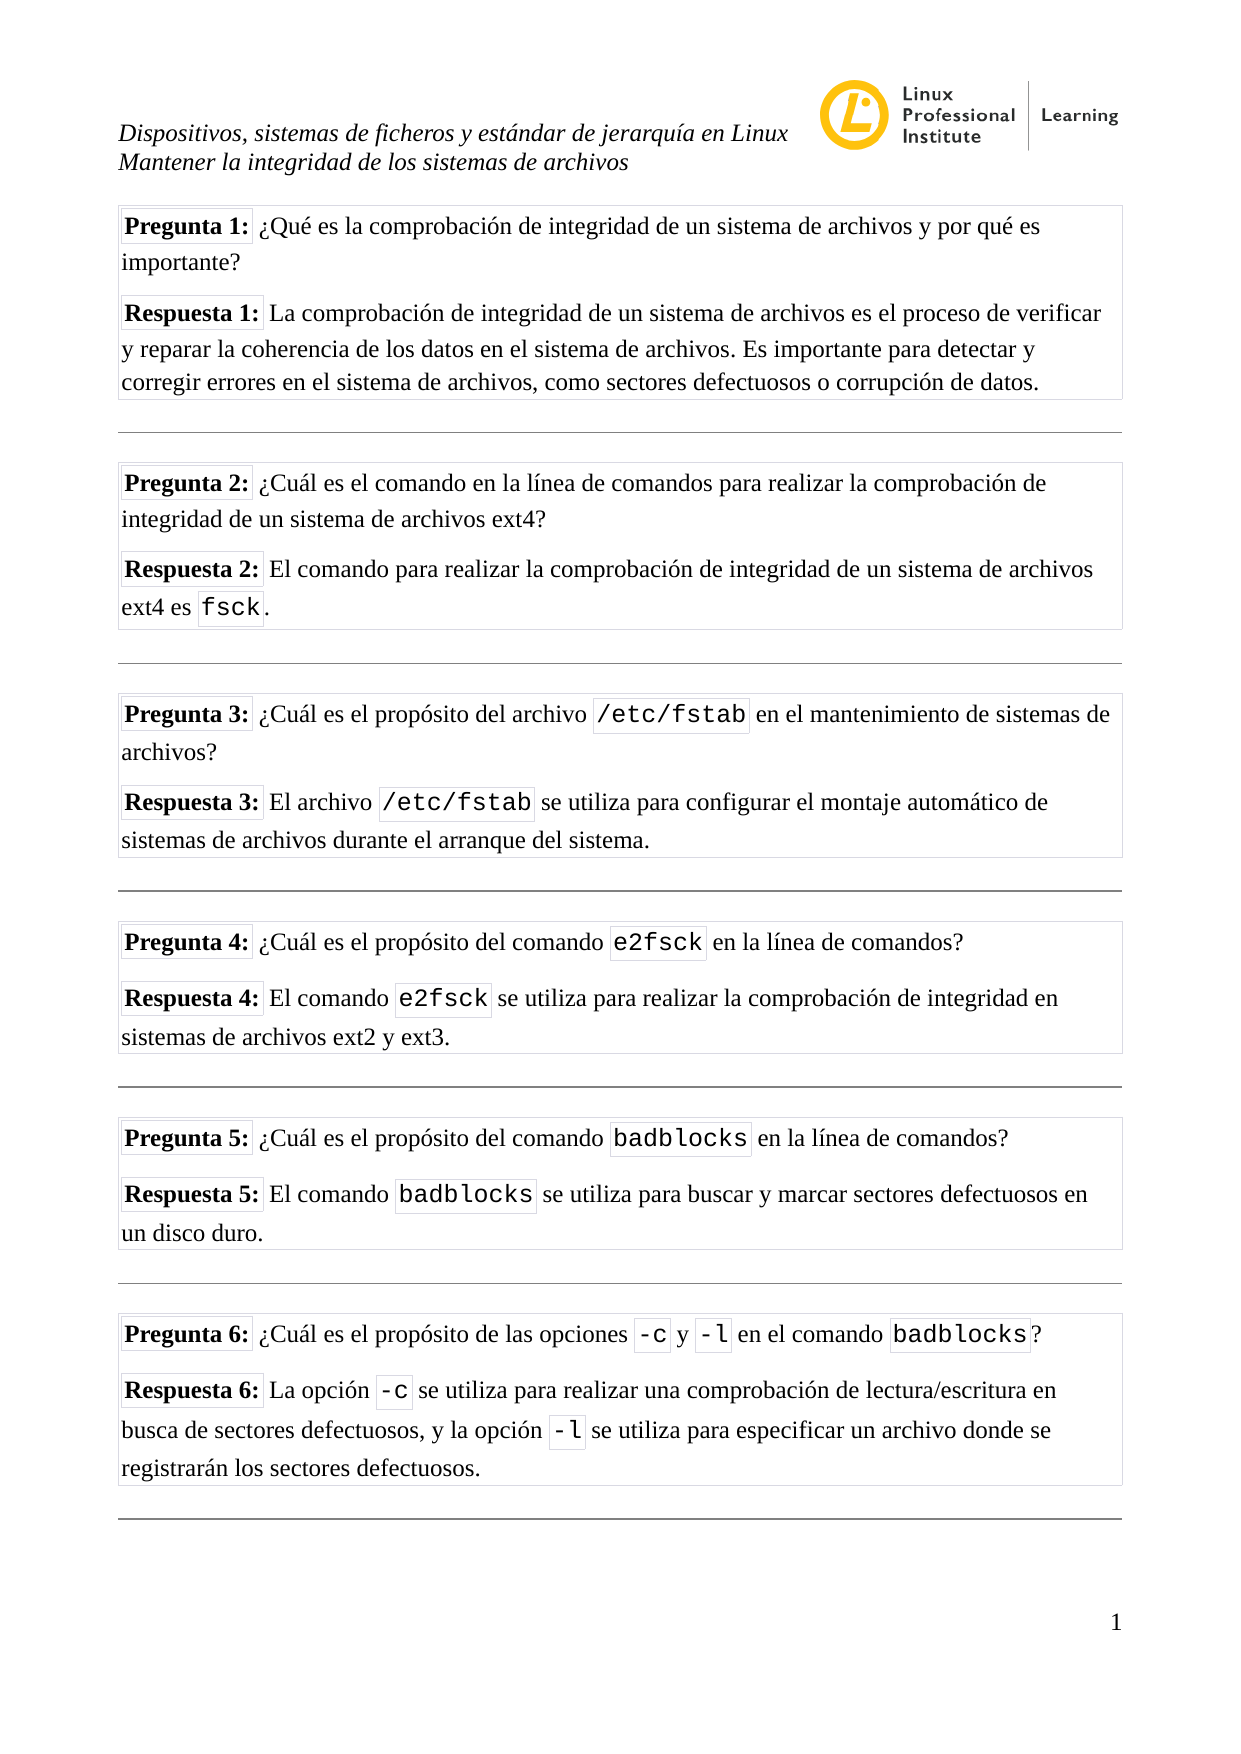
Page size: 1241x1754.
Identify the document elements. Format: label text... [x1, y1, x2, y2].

text Pregunta 5: ¿Cuál es el propósito del comando badblocks en la línea de comandos? [119, 1118, 1122, 1156]
picture [819, 79, 1119, 151]
text Respuesta 3: El archivo /etc/fstab se utiliza para configurar el montaje automático de sistemas de archivos durante el arranque del sistema. [119, 781, 1122, 857]
text Respuesta 4: El comando e2fsck se utiliza para realizar la comprobación de integridad en sistemas de archivos ext2 y ext3. [119, 977, 1122, 1053]
text Respuesta 5: El comando badblocks se utiliza para buscar y marcar sectores defectuosos en un disco duro. [119, 1173, 1122, 1249]
text Pregunta 3: ¿Cuál es el propósito del archivo /etc/fstab en el mantenimiento de sistemas de archivos? [119, 694, 1122, 766]
text Pregunta 1: ¿Qué es la comprobación de integridad de un sistema de archivos y por qué es importante? [119, 206, 1122, 276]
text Respuesta 6: La opción -c se utiliza para realizar una comprobación de lectura/escritura en busca de sectores defectuosos, y la opción -l se utiliza para especificar un archivo donde se registrarán los sectores defectuosos. [119, 1369, 1122, 1485]
text Respuesta 2: El comando para realizar la comprobación de integridad de un sistema de archivos ext4 es fsck. [119, 548, 1122, 629]
text Pregunta 2: ¿Cuál es el comando en la línea de comandos para realizar la comprobación de integridad de un sistema de archivos ext4? [119, 463, 1122, 533]
text Respuesta 1: La comprobación de integridad de un sistema de archivos es el proceso de verificar y reparar la coherencia de los datos en el sistema de archivos. Es importante para detectar y corregir errores en el sistema de archivos, como sectores defectuosos o corrupción de datos. [119, 292, 1122, 399]
text Pregunta 4: ¿Cuál es el propósito del comando e2fsck en la línea de comandos? [119, 922, 1122, 960]
text Pregunta 6: ¿Cuál es el propósito de las opciones -c y -l en el comando badblocks? [119, 1314, 1122, 1352]
